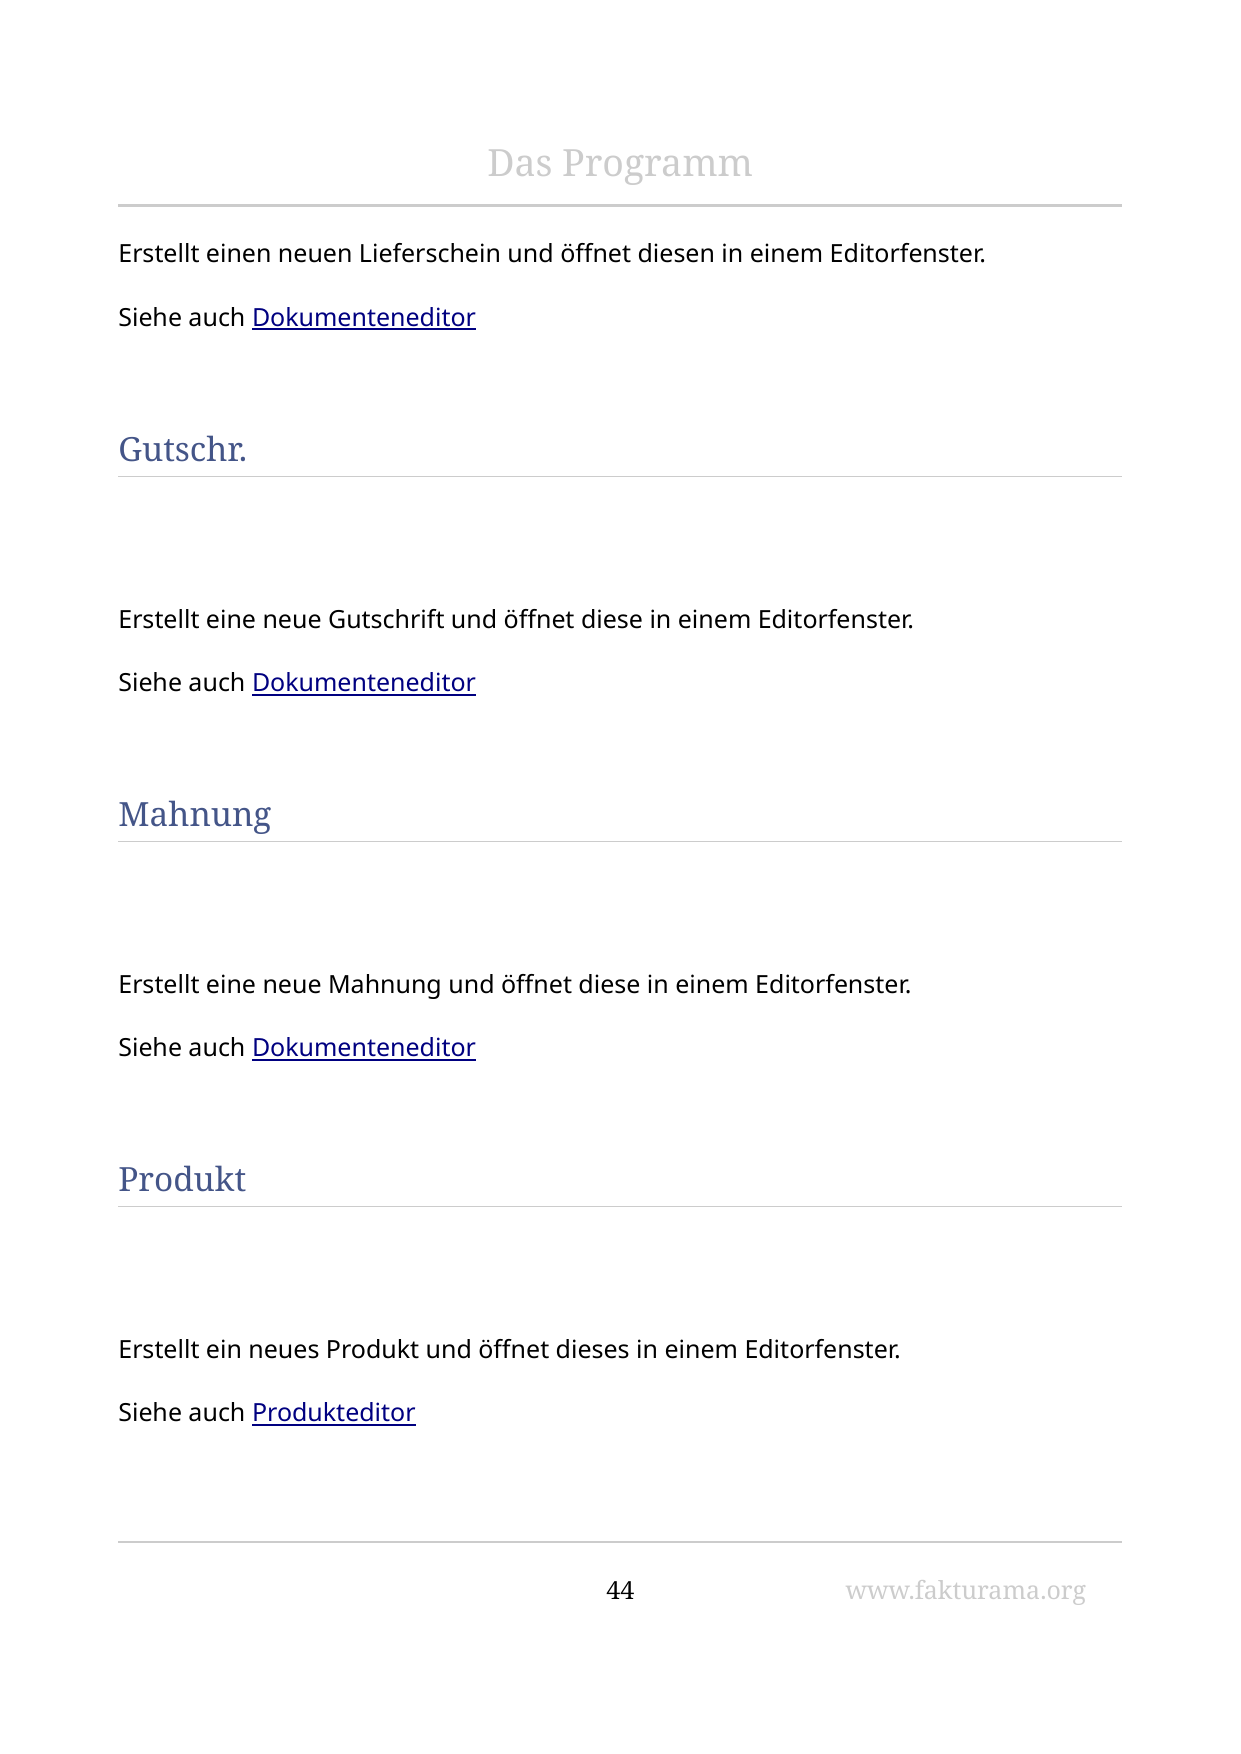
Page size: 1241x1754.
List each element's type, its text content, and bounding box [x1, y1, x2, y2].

subtitle Gutschr. [118, 426, 1122, 476]
subtitle Mahnung [118, 791, 1122, 841]
text Siehe auch Dokumenteneditor [118, 300, 1122, 334]
text Erstellt eine neue Gutschrift und öffnet diese in einem Editorfenster. [118, 601, 1122, 635]
text Siehe auch Dokumenteneditor [118, 665, 1122, 699]
text Siehe auch Dokumenteneditor [118, 1030, 1122, 1064]
subtitle Produkt [118, 1156, 1122, 1206]
text Erstellt einen neuen Lieferschein und öffnet diesen in einem Editorfenster. [118, 236, 1122, 270]
text Erstellt eine neue Mahnung und öffnet diese in einem Editorfenster. [118, 966, 1122, 1000]
text Erstellt ein neues Produkt und öffnet dieses in einem Editorfenster. [118, 1331, 1122, 1366]
text Siehe auch Produkteditor [118, 1395, 1122, 1429]
